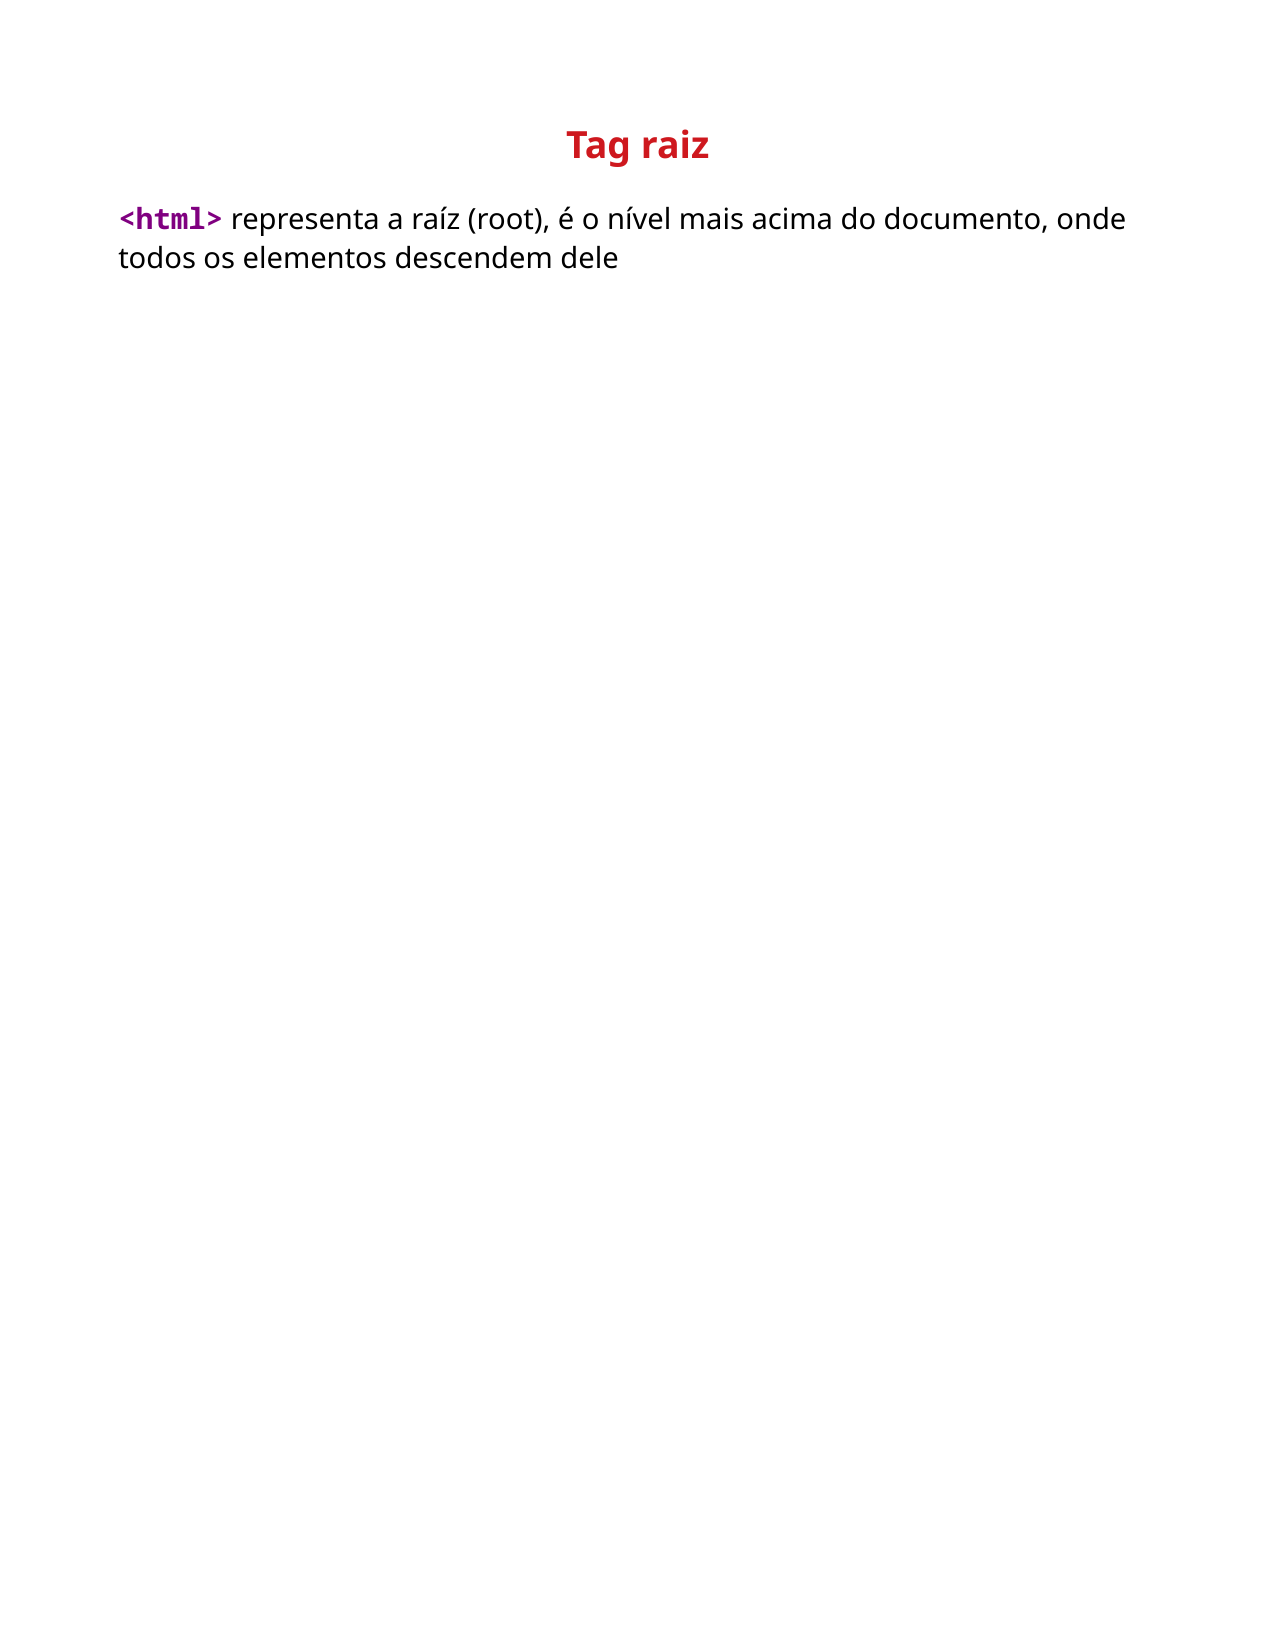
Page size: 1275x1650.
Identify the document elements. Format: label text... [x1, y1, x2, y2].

text Tag raiz [118, 118, 1157, 169]
text <html> representa a raíz (root), é o nível mais acima do documento, onde todos os elementos descendem dele [118, 198, 1157, 277]
